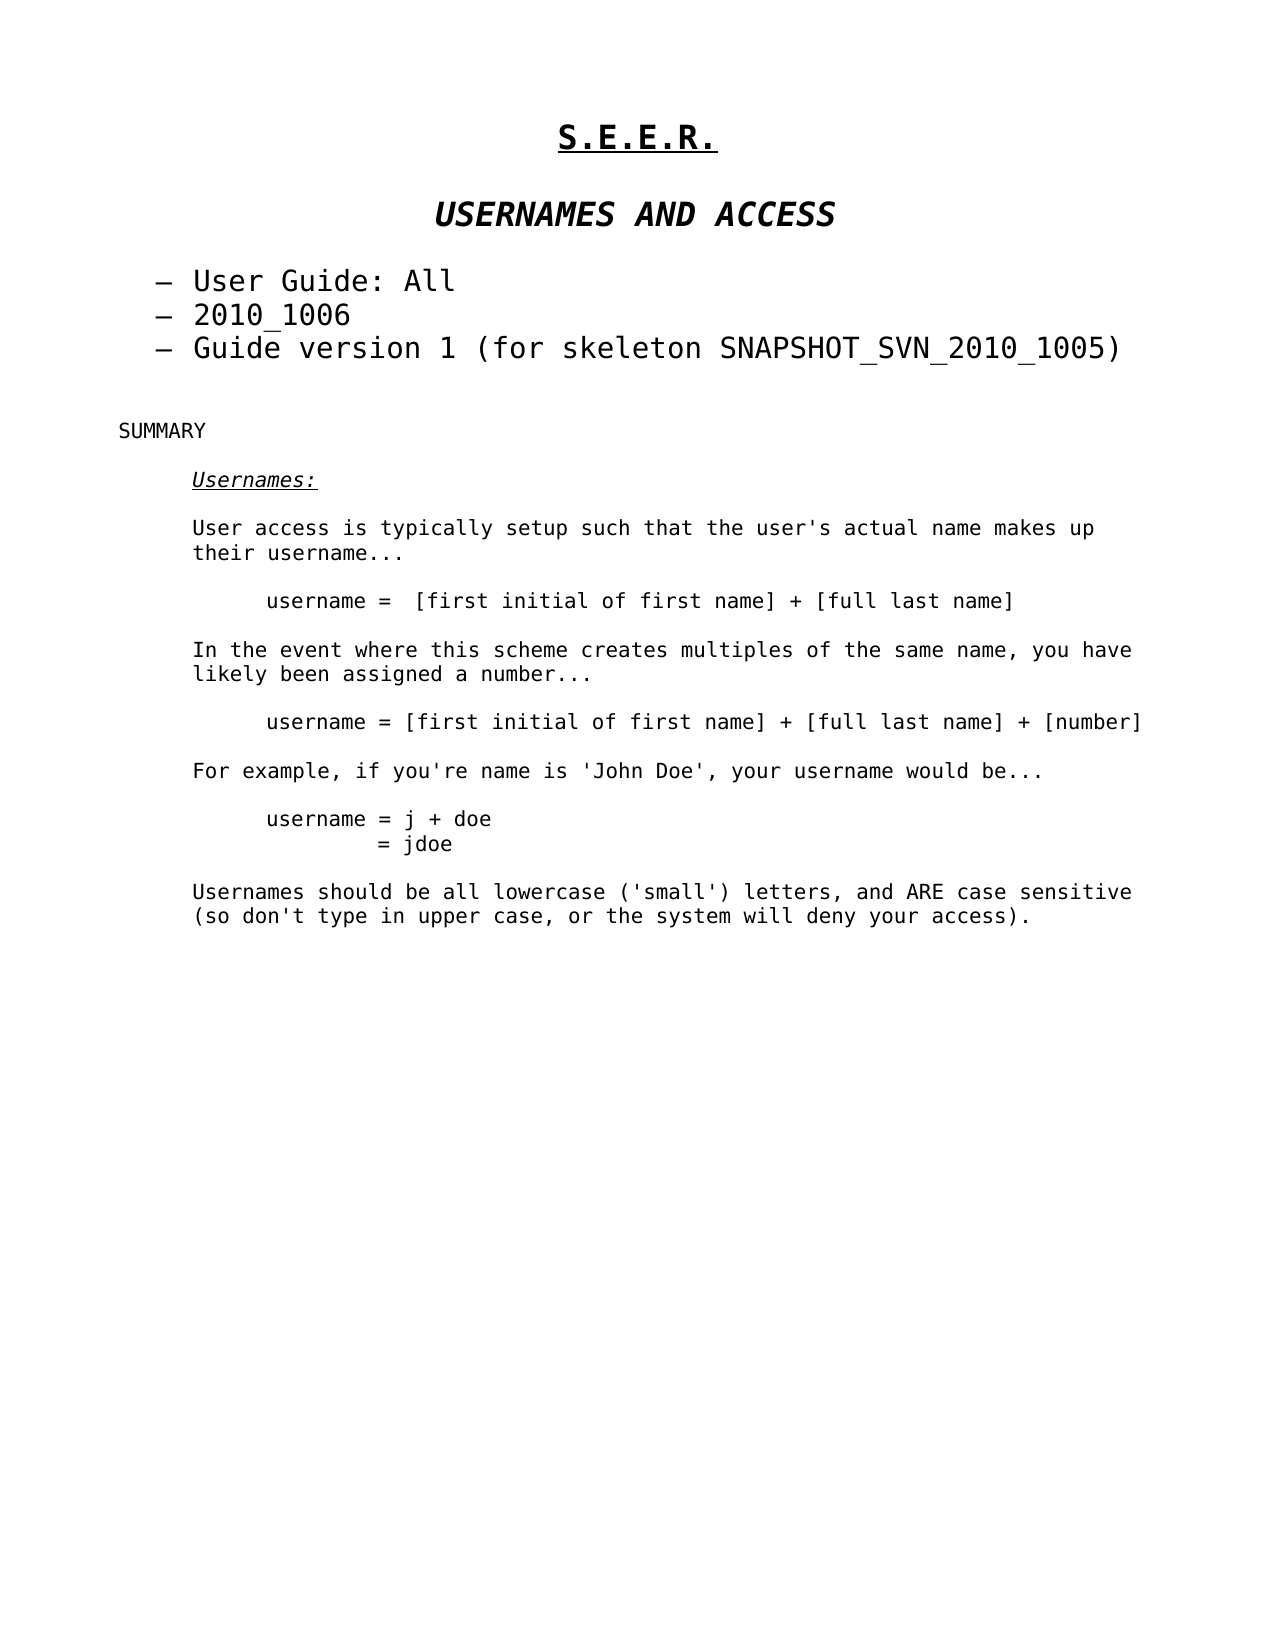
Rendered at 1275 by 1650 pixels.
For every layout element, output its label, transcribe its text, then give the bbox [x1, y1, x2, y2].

text Usernames should be all lowercase ('small') letters, and ARE case sensitive (so don't type in upper case, or the system will deny your access). [118, 880, 1157, 929]
list 2010_1006 [156, 298, 1157, 332]
text For example, if you're name is 'John Doe', your username would be... [118, 759, 1157, 783]
text username = [first initial of first name] + [full last name] [118, 589, 1157, 613]
text SUMMARY [118, 419, 1157, 443]
text In the event where this scheme creates multiples of the same name, you have likely been assigned a number... [118, 638, 1157, 686]
text username = j + doe [118, 807, 1157, 832]
text Usernames: [118, 468, 1157, 492]
text USERNAMES AND ACCESS [118, 196, 1157, 235]
list Guide version 1 (for skeleton SNAPSHOT_SVN_2010_1005) [156, 332, 1157, 366]
text = jdoe [118, 832, 1157, 856]
text User access is typically setup such that the user's actual name makes up their username... [118, 516, 1157, 565]
text S.E.E.R. [118, 118, 1157, 157]
list User Guide: All [156, 264, 1157, 298]
text username = [first initial of first name] + [full last name] + [number] [118, 710, 1157, 735]
